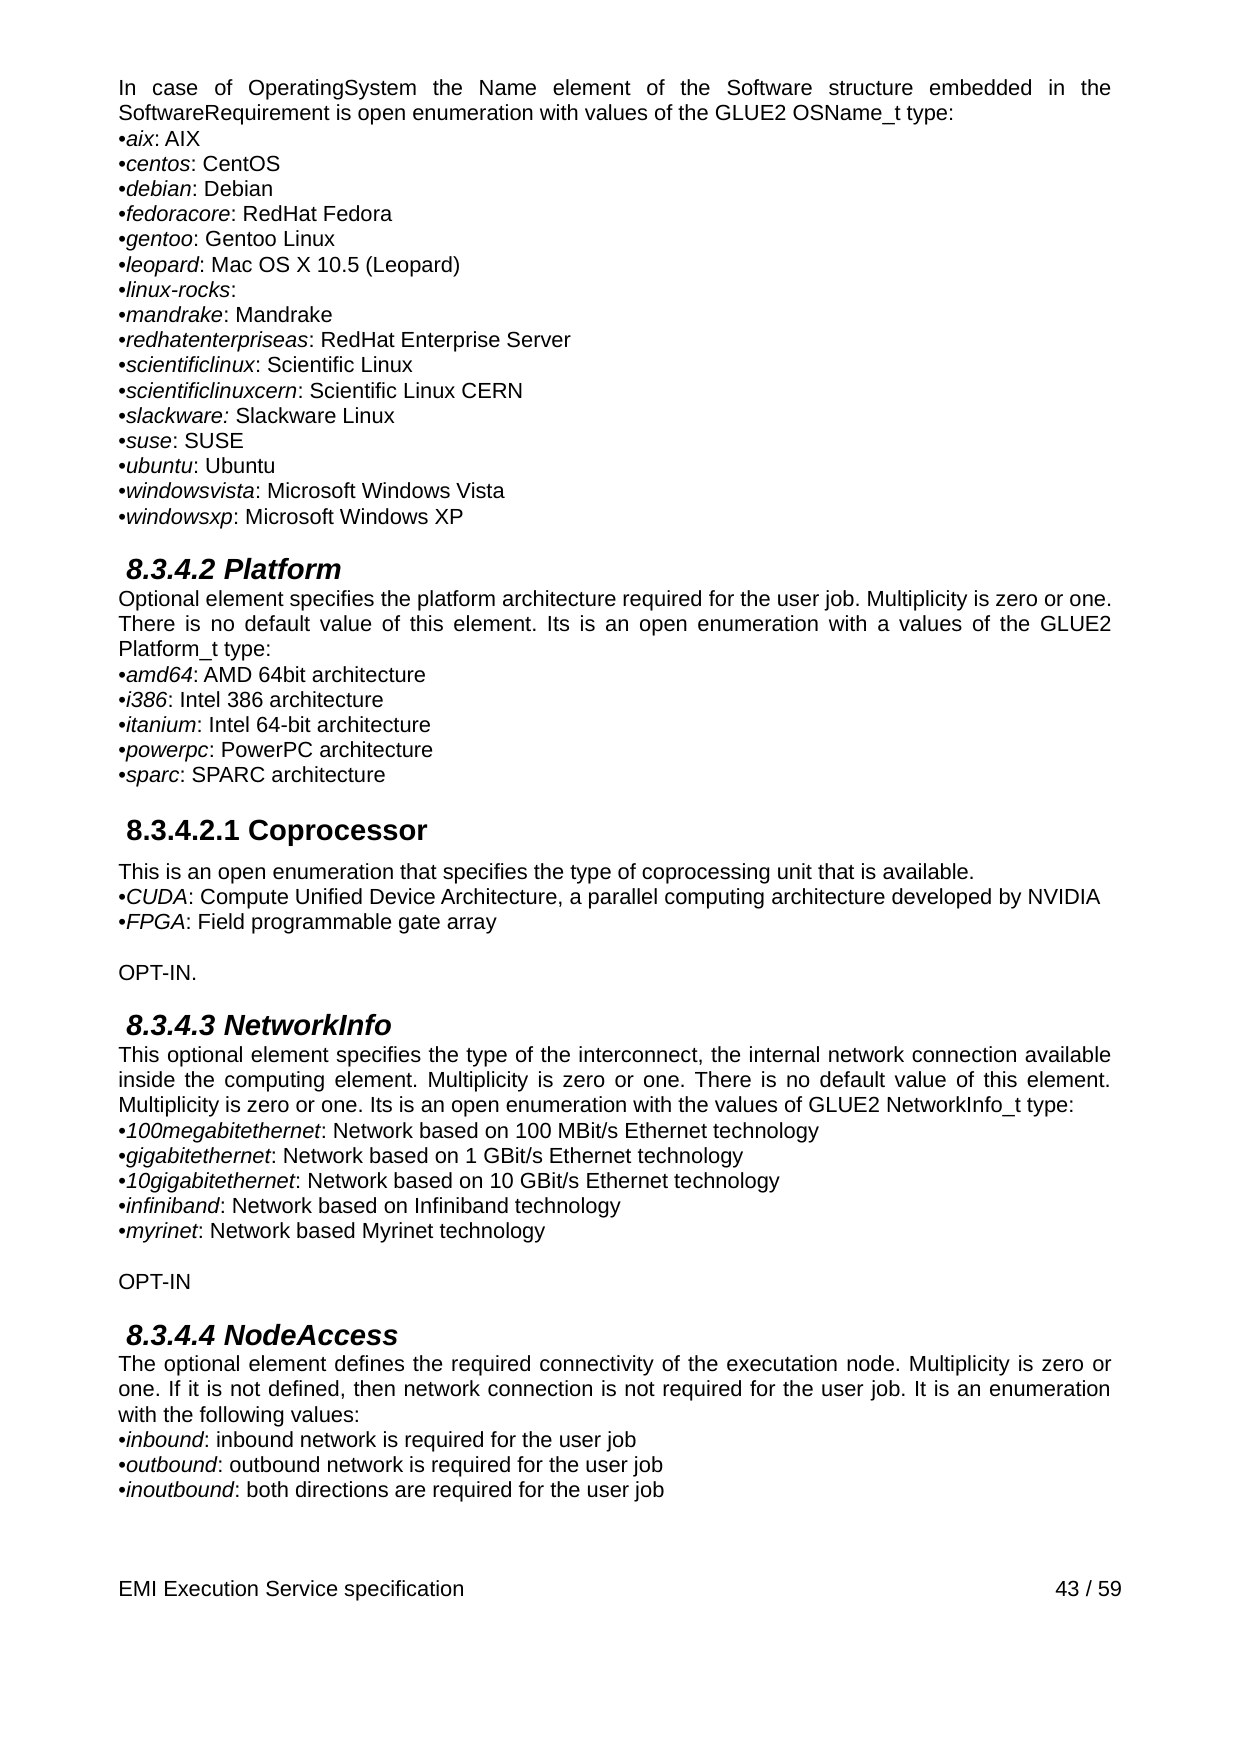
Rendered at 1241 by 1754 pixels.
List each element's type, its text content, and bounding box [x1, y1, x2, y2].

text Optional element specifies the platform architecture required for the user job. Multiplicity is zero or one. There is no default value of this element. Its is an open enumeration with a values of the GLUE2 Platform_t type: [118, 586, 1113, 662]
list scientificlinux: Scientific Linux [118, 352, 1122, 377]
subtitle NodeAccess [118, 1318, 1122, 1351]
list inoutbound: both directions are required for the user job [118, 1477, 1122, 1502]
list sparc: SPARC architecture [118, 762, 1122, 788]
list 10gigabitethernet: Network based on 10 GBit/s Ethernet technology [118, 1168, 1122, 1193]
list fedoracore: RedHat Fedora [118, 201, 1122, 226]
text The optional element defines the required connectivity of the executation node. Multiplicity is zero or one. If it is not defined, then network connection is not required for the user job. It is an enumeration with the following values: [118, 1351, 1113, 1427]
list inbound: inbound network is required for the user job [118, 1427, 1122, 1452]
subtitle Platform [118, 552, 1122, 586]
list itanium: Intel 64-bit architecture [118, 712, 1122, 737]
list gentoo: Gentoo Linux [118, 226, 1122, 251]
list FPGA: Field programmable gate array [118, 909, 1122, 934]
list amd64: AMD 64bit architecture [118, 662, 1122, 687]
list gigabitethernet: Network based on 1 GBit/s Ethernet technology [118, 1143, 1122, 1168]
list debian: Debian [118, 176, 1122, 201]
text OPT-IN [118, 1269, 1113, 1294]
text This is an open enumeration that specifies the type of coprocessing unit that is available. [118, 859, 1122, 884]
list mandrake: Mandrake [118, 302, 1122, 327]
list myrinet: Network based Myrinet technology [118, 1218, 1122, 1243]
list i386: Intel 386 architecture [118, 687, 1122, 712]
list outbound: outbound network is required for the user job [118, 1452, 1122, 1477]
list leopard: Mac OS X 10.5 (Leopard) [118, 251, 1122, 277]
subtitle NetworkInfo [118, 1008, 1122, 1042]
text This optional element specifies the type of the interconnect, the internal network connection available inside the computing element. Multiplicity is zero or one. There is no default value of this element. Multiplicity is zero or one. Its is an open enumeration with the values of GLUE2 NetworkInfo_t type: [118, 1042, 1113, 1117]
list aix: AIX [118, 125, 1122, 151]
list linux-rocks: [118, 277, 1122, 302]
list infiniband: Network based on Infiniband technology [118, 1193, 1122, 1218]
list slackware: Slackware Linux [118, 403, 1122, 428]
list windowsxp: Microsoft Windows XP [118, 503, 1122, 529]
list ubuntu: Ubuntu [118, 453, 1122, 478]
list scientificlinuxcern: Scientific Linux CERN [118, 377, 1122, 403]
list centos: CentOS [118, 151, 1122, 176]
text OPT-IN. [118, 959, 1122, 985]
subtitle Coprocessor [118, 813, 1122, 846]
list windowsvista: Microsoft Windows Vista [118, 478, 1122, 503]
list redhatenterpriseas: RedHat Enterprise Server [118, 327, 1122, 352]
list CUDA: Compute Unified Device Architecture, a parallel computing architecture developed by NVIDIA [118, 884, 1122, 909]
list powerpc: PowerPC architecture [118, 737, 1122, 762]
text In case of OperatingSystem the Name element of the Software structure embedded in the SoftwareRequirement is open enumeration with values of the GLUE2 OSName_t type: [118, 75, 1113, 125]
list 100megabitethernet: Network based on 100 MBit/s Ethernet technology [118, 1117, 1122, 1143]
list suse: SUSE [118, 428, 1122, 453]
